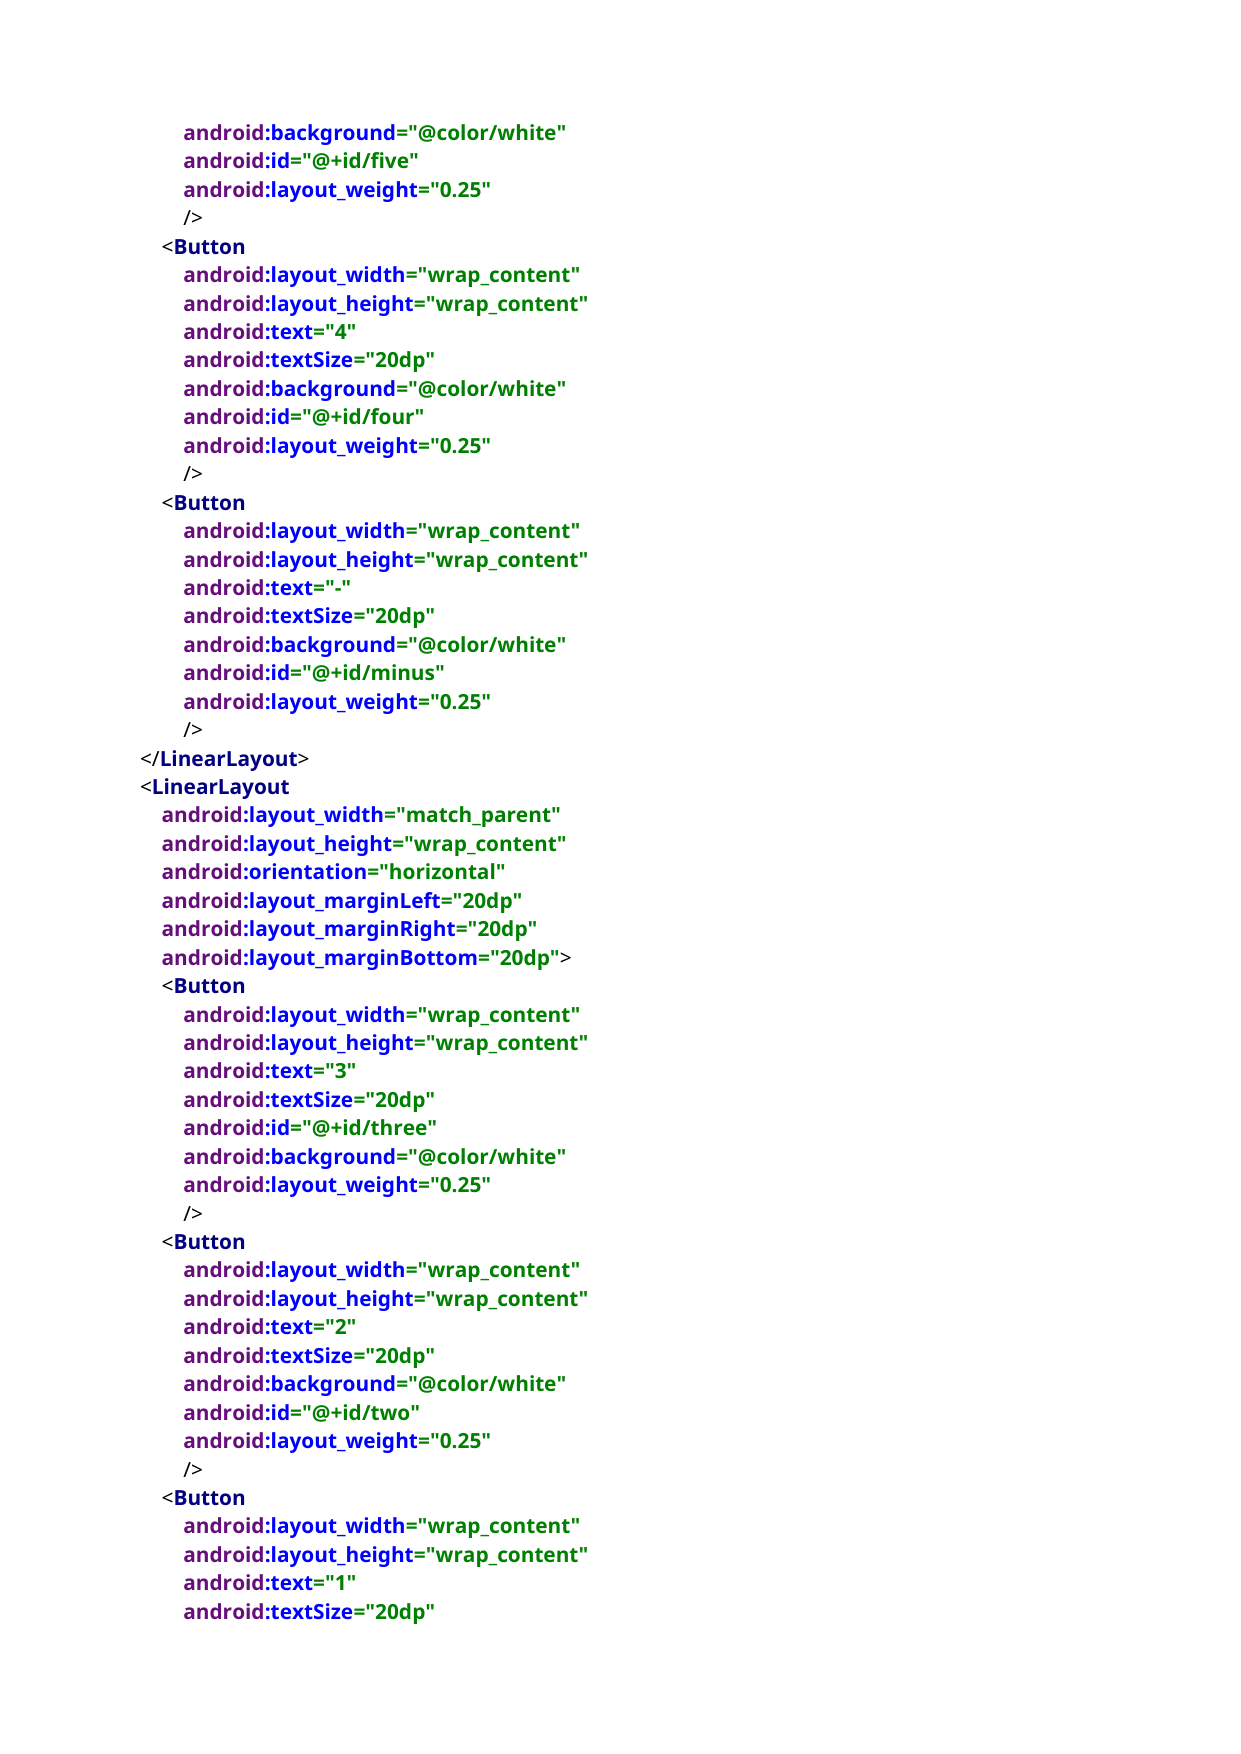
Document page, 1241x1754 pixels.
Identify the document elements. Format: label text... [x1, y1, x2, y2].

text android:background="@color/white" android:id="@+id/five" android:layout_weight="0.25" /> <Button android:layout_width="wrap_content" android:layout_height="wrap_content" android:text="4" android:textSize="20dp" android:background="@color/white" android:id="@+id/four" android:layout_weight="0.25" /> <Button android:layout_width="wrap_content" android:layout_height="wrap_content" android:text="-" android:textSize="20dp" android:background="@color/white" android:id="@+id/minus" android:layout_weight="0.25" /> </LinearLayout> <LinearLayout android:layout_width="match_parent" android:layout_height="wrap_content" android:orientation="horizontal" android:layout_marginLeft="20dp" android:layout_marginRight="20dp" android:layout_marginBottom="20dp"> <Button android:layout_width="wrap_content" android:layout_height="wrap_content" android:text="3" android:textSize="20dp" android:id="@+id/three" android:background="@color/white" android:layout_weight="0.25" /> <Button android:layout_width="wrap_content" android:layout_height="wrap_content" android:text="2" android:textSize="20dp" android:background="@color/white" android:id="@+id/two" android:layout_weight="0.25" /> <Button android:layout_width="wrap_content" android:layout_height="wrap_content" android:text="1" android:textSize="20dp" [118, 118, 1122, 1625]
